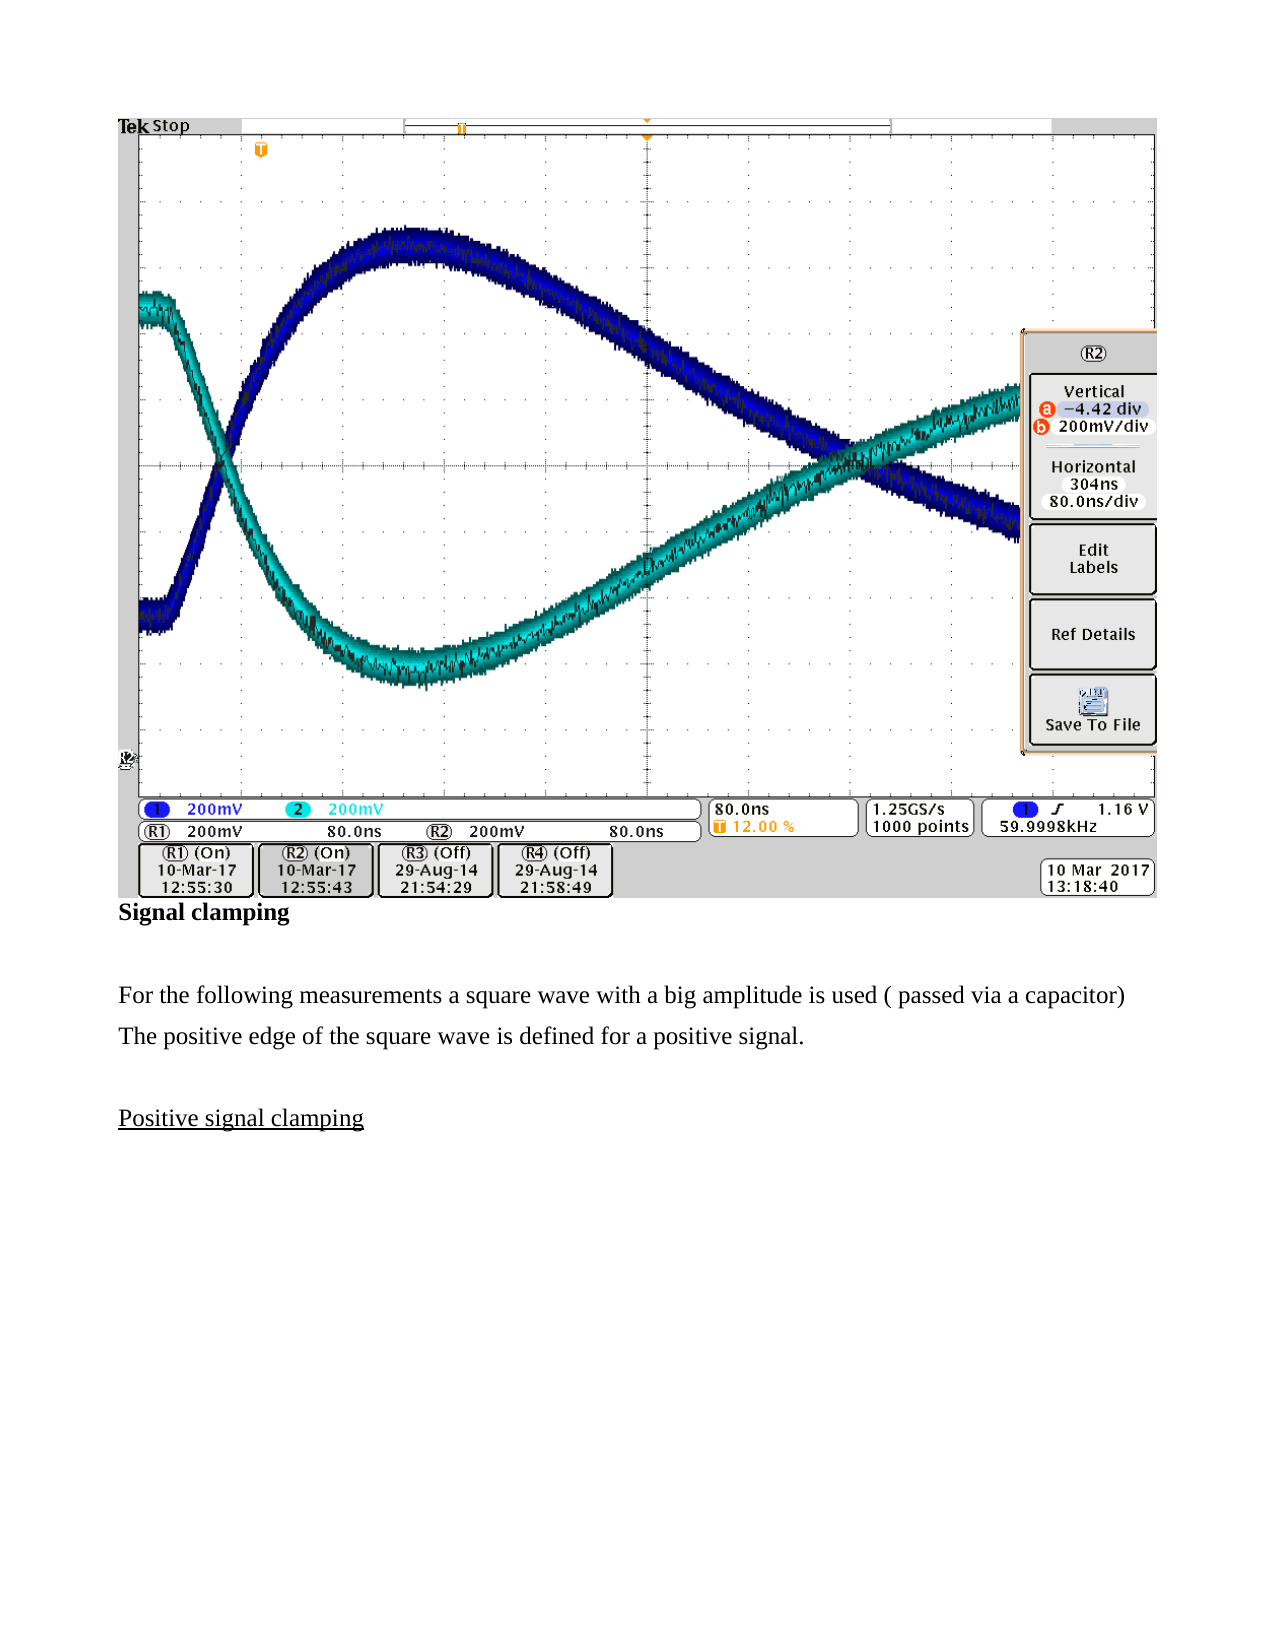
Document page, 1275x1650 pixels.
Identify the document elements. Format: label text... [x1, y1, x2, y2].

text The positive edge of the square wave is defined for a positive signal. [118, 1021, 1157, 1050]
text Signal clamping [118, 898, 1157, 926]
text Positive signal clamping [118, 1103, 1157, 1132]
text For the following measurements a square wave with a big amplitude is used ( passed via a capacitor) [118, 980, 1157, 1008]
picture [118, 118, 1157, 898]
